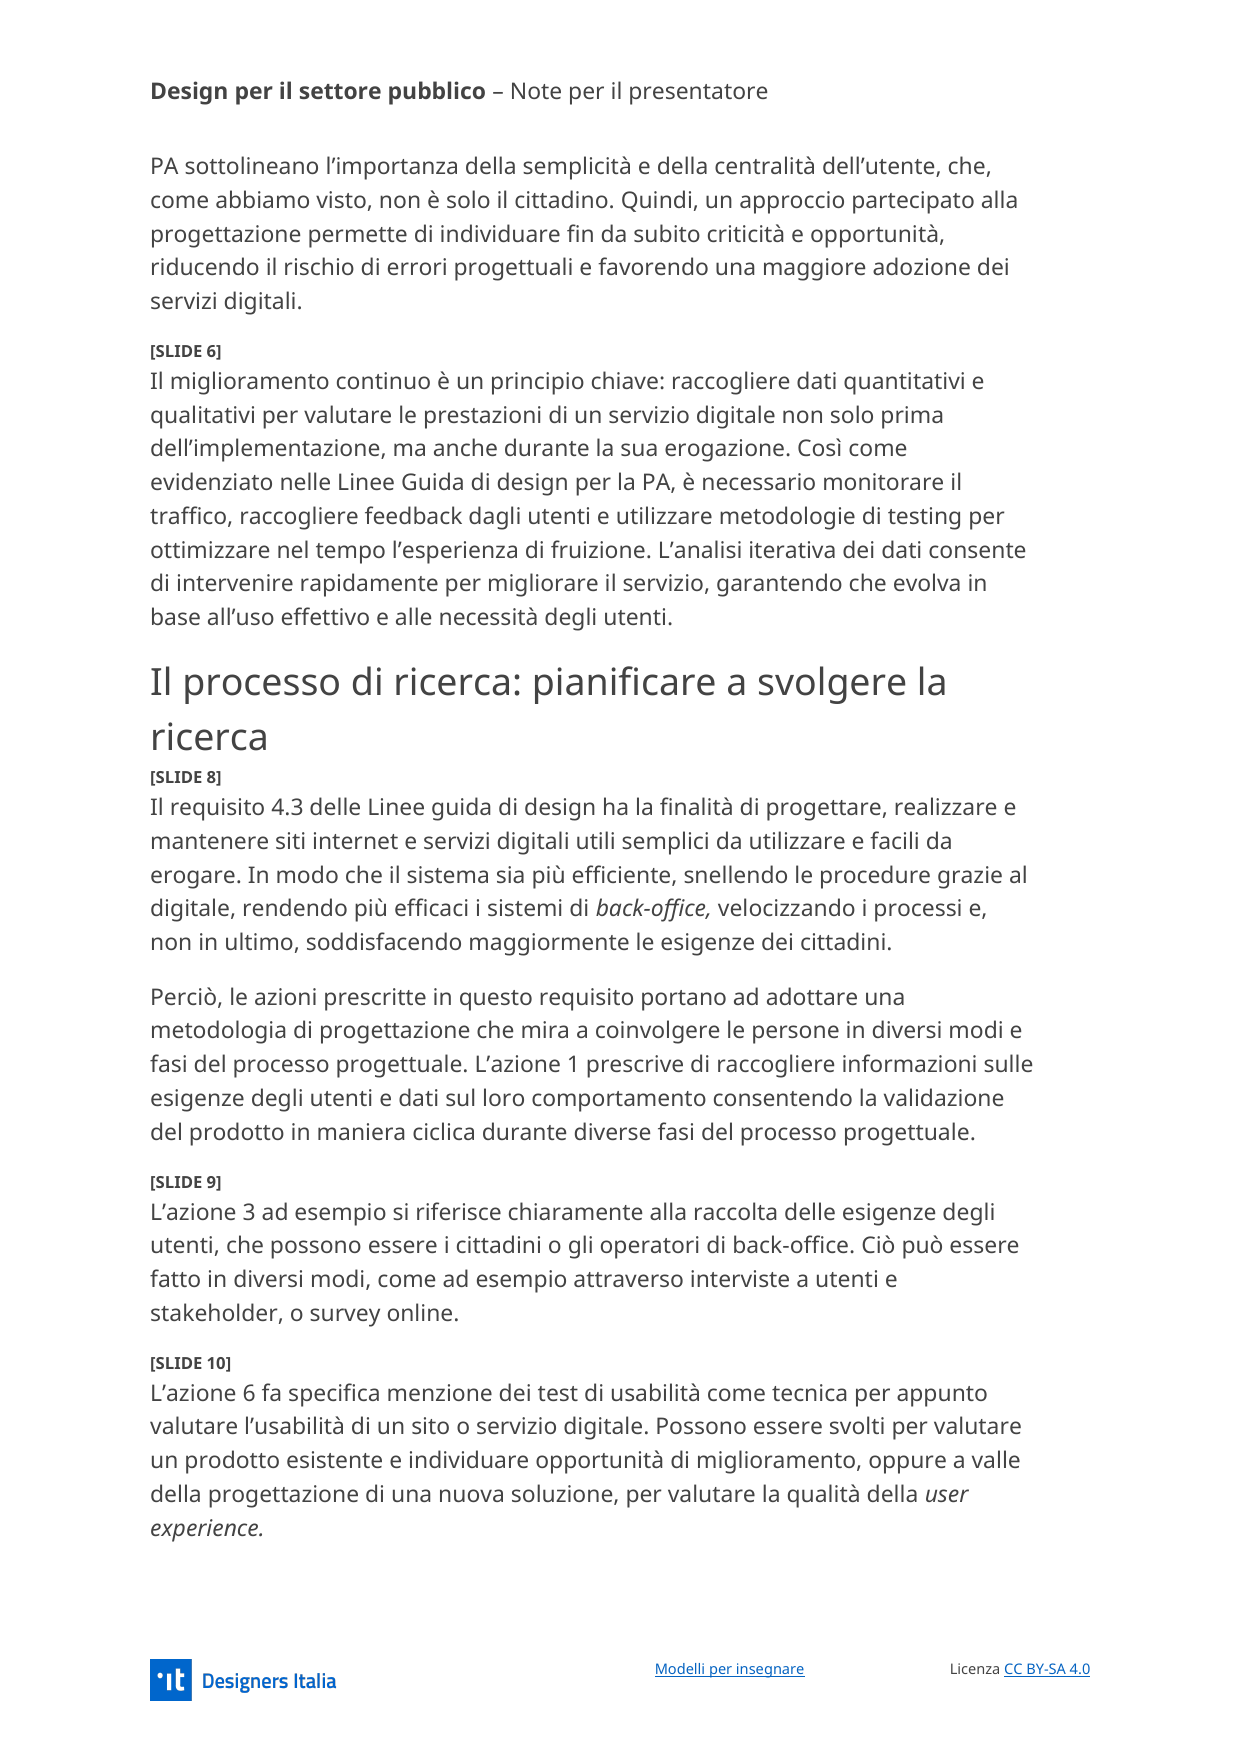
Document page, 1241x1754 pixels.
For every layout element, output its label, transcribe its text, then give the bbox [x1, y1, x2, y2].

text [SLIDE 8] Il requisito 4.3 delle Linee guida di design ha la finalità di progettare, realizzare e mantenere siti internet e servizi digitali utili semplici da utilizzare e facili da erogare. In modo che il sistema sia più efficiente, snellendo le procedure grazie al digitale, rendendo più efficaci i sistemi di back-office, velocizzando i processi e, non in ultimo, soddisfacendo maggiormente le esigenze dei cittadini. [150, 766, 1035, 957]
text PA sottolineano l’importanza della semplicità e della centralità dell’utente, che, come abbiamo visto, non è solo il cittadino. Quindi, un approccio partecipato alla progettazione permette di individuare fin da subito criticità e opportunità, riducendo il rischio di errori progettuali e favorendo una maggiore adozione dei servizi digitali. [150, 150, 1035, 316]
text [SLIDE 9] L’azione 3 ad esempio si riferisce chiaramente alla raccolta delle esigenze degli utenti, che possono essere i cittadini o gli operatori di back-office. Ciò può essere fatto in diversi modi, come ad esempio attraverso interviste a utenti e stakeholder, o survey online. [150, 1170, 1035, 1328]
picture [150, 1659, 347, 1701]
subtitle Il processo di ricerca: pianificare a svolgere la ricerca [150, 656, 1035, 762]
text [SLIDE 10] L’azione 6 fa specifica menzione dei test di usabilità come tecnica per appunto valutare l’usabilità di un sito o servizio digitale. Possono essere svolti per valutare un prodotto esistente e individuare opportunità di miglioramento, oppure a valle della progettazione di una nuova soluzione, per valutare la qualità della user experience. [150, 1351, 1035, 1543]
text [SLIDE 6] Il miglioramento continuo è un principio chiave: raccogliere dati quantitativi e qualitativi per valutare le prestazioni di un servizio digitale non solo prima dell’implementazione, ma anche durante la sua erogazione. Così come evidenziato nelle Linee Guida di design per la PA, è necessario monitorare il traffico, raccogliere feedback dagli utenti e utilizzare metodologie di testing per ottimizzare nel tempo l’esperienza di fruizione. L’analisi iterativa dei dati consente di intervenire rapidamente per migliorare il servizio, garantendo che evolva in base all’uso effettivo e alle necessità degli utenti. [150, 339, 1035, 632]
text Perciò, le azioni prescritte in questo requisito portano ad adottare una metodologia di progettazione che mira a coinvolgere le persone in diversi modi e fasi del processo progettuale. L’azione 1 prescrive di raccogliere informazioni sulle esigenze degli utenti e dati sul loro comportamento consentendo la validazione del prodotto in maniera ciclica durante diverse fasi del processo progettuale. [150, 981, 1035, 1147]
